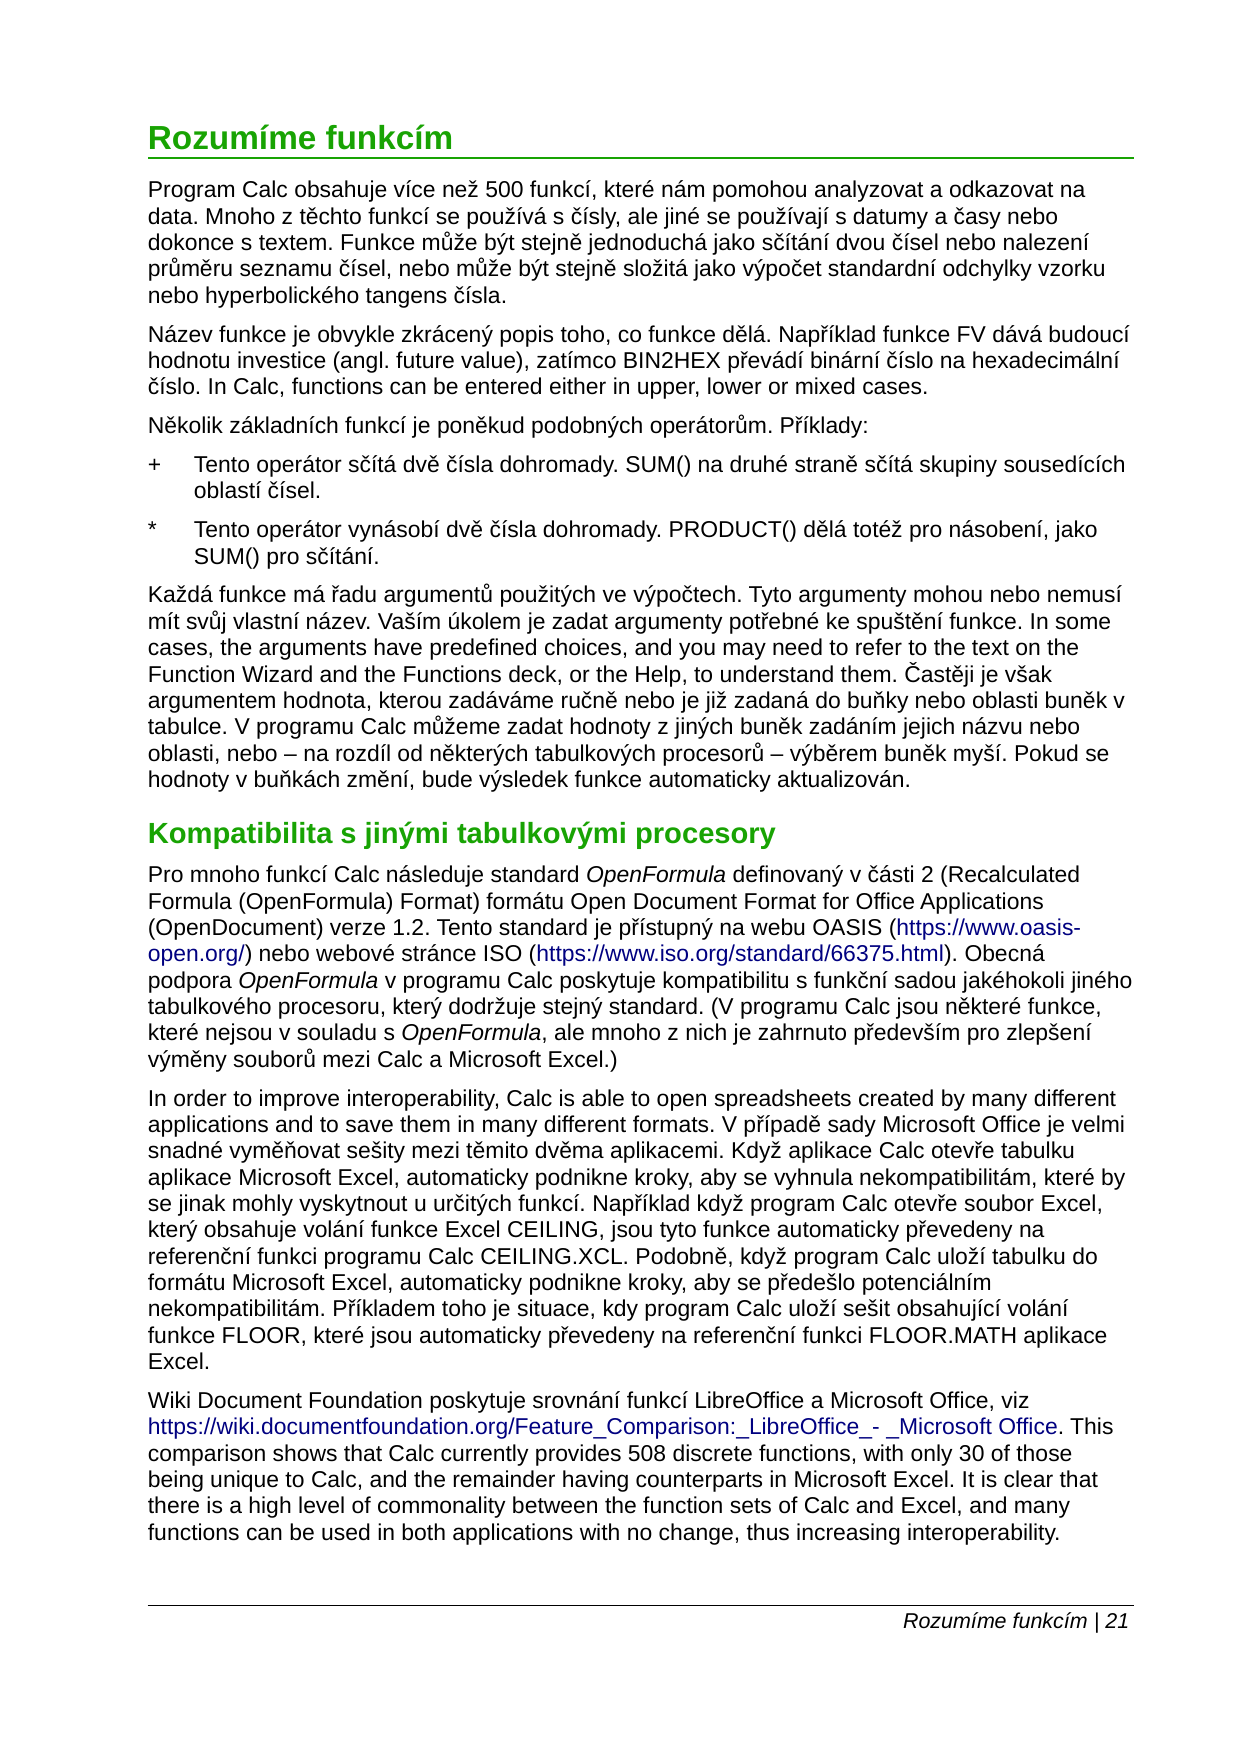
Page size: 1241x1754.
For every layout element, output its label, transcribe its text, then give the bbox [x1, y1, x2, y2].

text Název funkce je obvykle zkrácený popis toho, co funkce dělá. Například funkce FV dává budoucí hodnotu investice (angl. future value), zatímco BIN2HEX převádí binární číslo na hexadecimální číslo. In Calc, functions can be entered either in upper, lower or mixed cases. [148, 321, 1134, 400]
text Wiki Document Foundation poskytuje srovnání funkcí LibreOffice a Microsoft Office, viz https://wiki.documentfoundation.org/Feature_Comparison:_LibreOffice_- _Microsoft Office. This comparison shows that Calc currently provides 508 discrete functions, with only 30 of those being unique to Calc, and the remainder having counterparts in Microsoft Excel. It is clear that there is a high level of commonality between the function sets of Calc and Excel, and many functions can be used in both applications with no change, thus increasing interoperability. [148, 1387, 1134, 1545]
subtitle Kompatibilita s jinými tabulkovými procesory [148, 816, 1134, 849]
text Program Calc obsahuje více než 500 funkcí, které nám pomohou analyzovat a odkazovat na data. Mnoho z těchto funkcí se používá s čísly, ale jiné se používají s datumy a časy nebo dokonce s textem. Funkce může být stejně jednoduchá jako sčítání dvou čísel nebo nalezení průměru seznamu čísel, nebo může být stejně složitá jako výpočet standardní odchylky vzorku nebo hyperbolického tangens čísla. [148, 176, 1134, 308]
table_cell * [148, 516, 194, 581]
subtitle Rozumíme funkcím [148, 118, 1134, 157]
text In order to improve interoperability, Calc is able to open spreadsheets created by many different applications and to save them in many different formats. V případě sady Microsoft Office je velmi snadné vyměňovat sešity mezi těmito dvěma aplikacemi. Když aplikace Calc otevře tabulku aplikace Microsoft Excel, automaticky podnikne kroky, aby se vyhnula nekompatibilitám, které by se jinak mohly vyskytnout u určitých funkcí. Například když program Calc otevře soubor Excel, který obsahuje volání funkce Excel CEILING, jsou tyto funkce automaticky převedeny na referenční funkci programu Calc CEILING.XCL. Podobně, když program Calc uloží tabulku do formátu Microsoft Excel, automaticky podnikne kroky, aby se předešlo potenciálním nekompatibilitám. Příkladem toho je situace, kdy program Calc uloží sešit obsahující volání funkce FLOOR, které jsou automaticky převedeny na referenční funkci FLOOR.MATH aplikace Excel. [148, 1084, 1134, 1374]
text Několik základních funkcí je poněkud podobných operátorům. Příklady: [148, 412, 1134, 438]
table_cell Tento operátor vynásobí dvě čísla dohromady. PRODUCT() dělá totéž pro násobení, jako SUM() pro sčítání. [194, 516, 1134, 581]
text Pro mnoho funkcí Calc následuje standard OpenFormula definovaný v části 2 (Recalculated Formula (OpenFormula) Format) formátu Open Document Format for Office Applications (OpenDocument) verze 1.2. Tento standard je přístupný na webu OASIS (https://www.oasis-open.org/) nebo webové stránce ISO (https://www.iso.org/standard/66375.html). Obecná podpora OpenFormula v programu Calc poskytuje kompatibilitu s funkční sadou jakéhokoli jiného tabulkového procesoru, který dodržuje stejný standard. (V programu Calc jsou některé funkce, které nejsou v souladu s OpenFormula, ale mnoho z nich je zahrnuto především pro zlepšení výměny souborů mezi Calc a Microsoft Excel.) [148, 861, 1134, 1072]
table_header Tento operátor sčítá dvě čísla dohromady. SUM() na druhé straně sčítá skupiny sousedících oblastí čísel. [194, 451, 1134, 516]
table_header + [148, 451, 194, 516]
text Každá funkce má řadu argumentů použitých ve výpočtech. Tyto argumenty mohou nebo nemusí mít svůj vlastní název. Vaším úkolem je zadat argumenty potřebné ke spuštění funkce. In some cases, the arguments have predefined choices, and you may need to refer to the text on the Function Wizard and the Functions deck, or the Help, to understand them. Častěji je však argumentem hodnota, kterou zadáváme ručně nebo je již zadaná do buňky nebo oblasti buněk v tabulce. V programu Calc můžeme zadat hodnoty z jiných buněk zadáním jejich názvu nebo oblasti, nebo – na rozdíl od některých tabulkových procesorů – výběrem buněk myší. Pokud se hodnoty v buňkách změní, bude výsledek funkce automaticky aktualizován. [148, 581, 1134, 792]
